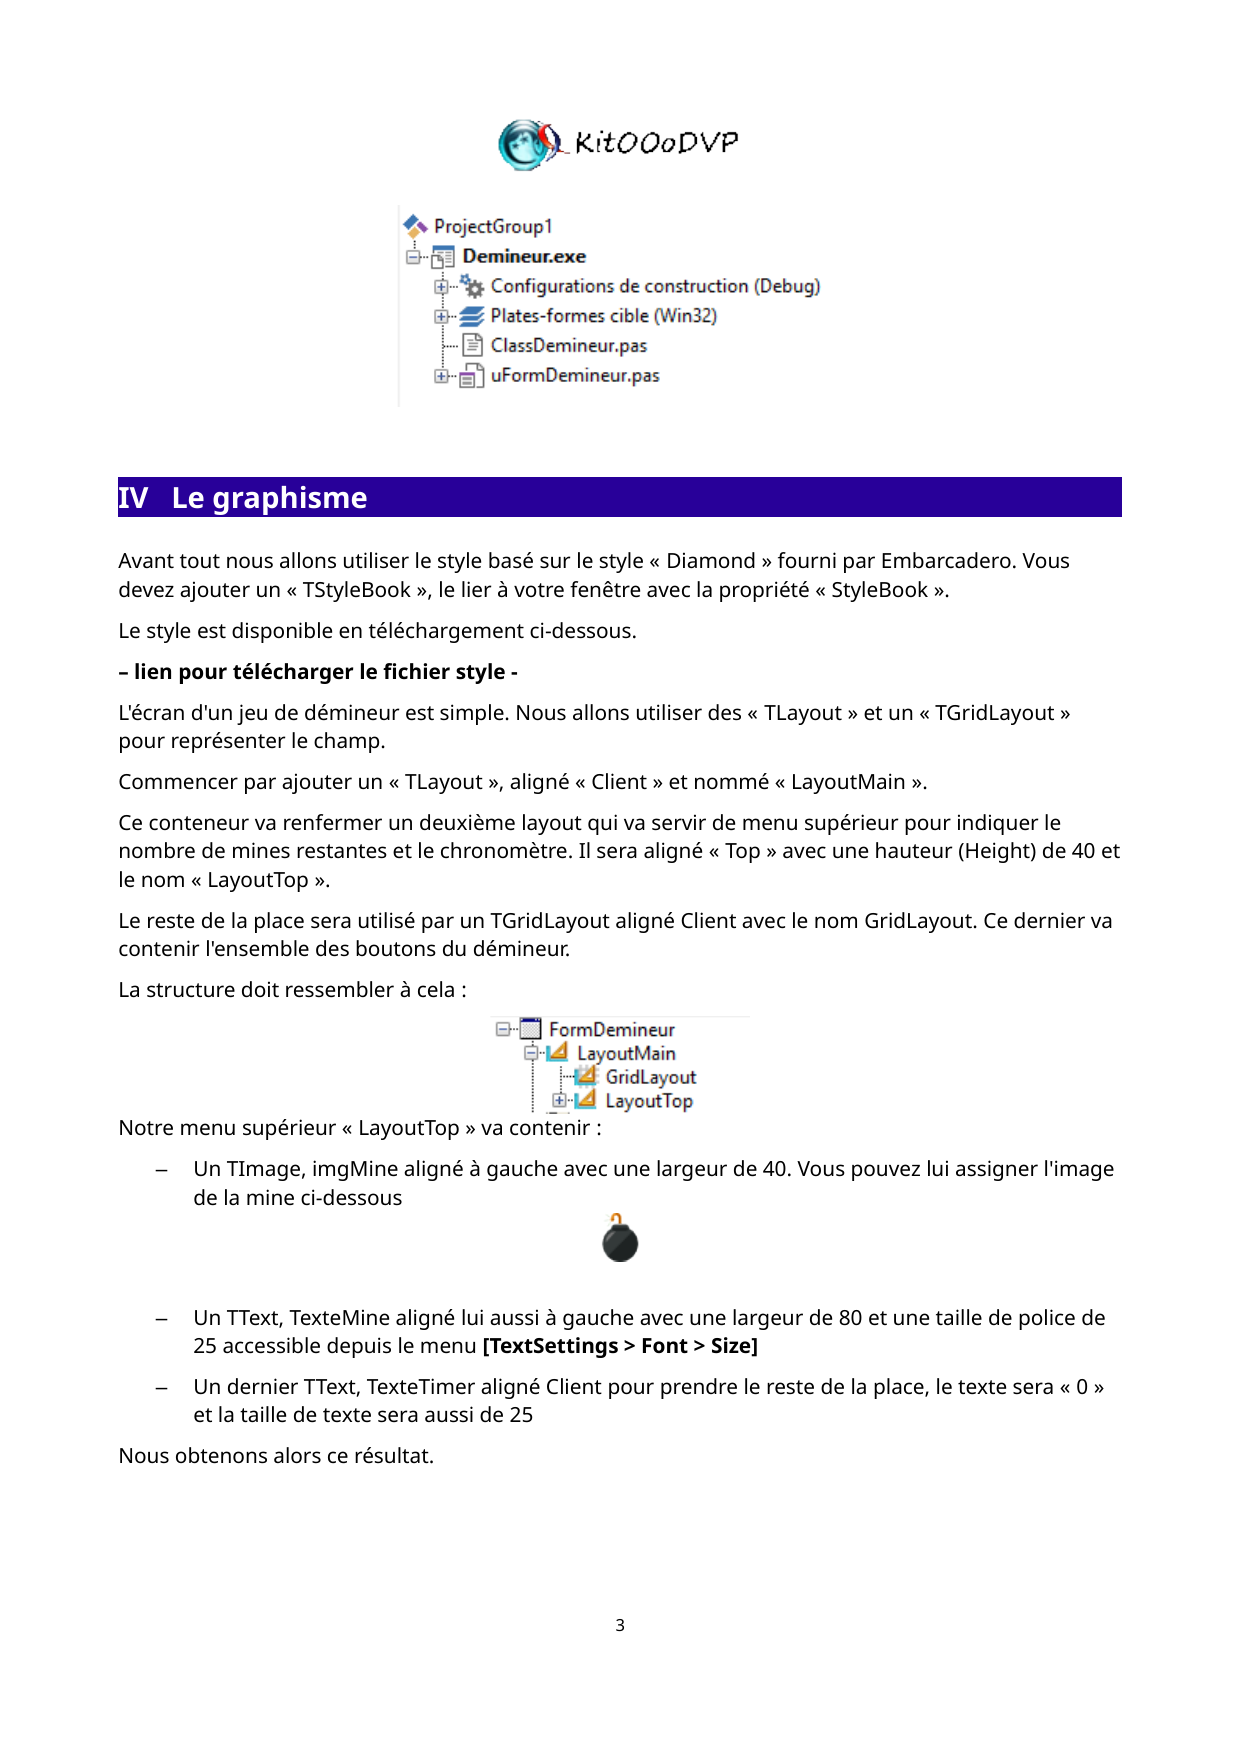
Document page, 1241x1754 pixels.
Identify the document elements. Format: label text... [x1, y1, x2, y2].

text Le style est disponible en téléchargement ci-dessous. [118, 616, 1122, 644]
picture [397, 205, 843, 407]
list Un TText, TexteMine aligné lui aussi à gauche avec une largeur de 80 et une taille de police de 25 accessible depuis le menu [TextSettings > Font > Size] [156, 1303, 1122, 1359]
text La structure doit ressembler à cela : [118, 975, 1122, 1004]
text L'écran d'un jeu de démineur est simple. Nous allons utiliser des « TLayout » et un « TGridLayout » pour représenter le champ. [118, 698, 1122, 755]
text Nous obtenons alors ce résultat. [118, 1441, 1122, 1470]
picture [497, 118, 743, 173]
text Notre menu supérieur « LayoutTop » va contenir : [118, 1016, 1122, 1142]
text Ce conteneur va renfermer un deuxième layout qui va servir de menu supérieur pour indiquer le nombre de mines restantes et le chronomètre. Il sera aligné « Top » avec une hauteur (Height) de 40 et le nom « LayoutTop ». [118, 808, 1122, 893]
text Avant tout nous allons utiliser le style basé sur le style « Diamond » fourni par Embarcadero. Vous devez ajouter un « TStyleBook », le lier à votre fenêtre avec la propriété « StyleBook ». [118, 547, 1122, 603]
picture [596, 1213, 645, 1262]
picture [490, 1016, 750, 1114]
list Un TImage, imgMine aligné à gauche avec une largeur de 40. Vous pouvez lui assigner l'image de la mine ci-dessous [156, 1154, 1122, 1211]
text Le reste de la place sera utilisé par un TGridLayout aligné Client avec le nom GridLayout. Ce dernier va contenir l'ensemble des boutons du démineur. [118, 906, 1122, 963]
list Un dernier TText, TexteTimer aligné Client pour prendre le reste de la place, le texte sera « 0 » et la taille de texte sera aussi de 25 [156, 1372, 1122, 1429]
text – lien pour télécharger le fichier style - [118, 657, 1122, 685]
subtitle Le graphisme [118, 477, 1122, 517]
text Commencer par ajouter un « TLayout », aligné « Client » et nommé « LayoutMain ». [118, 767, 1122, 796]
